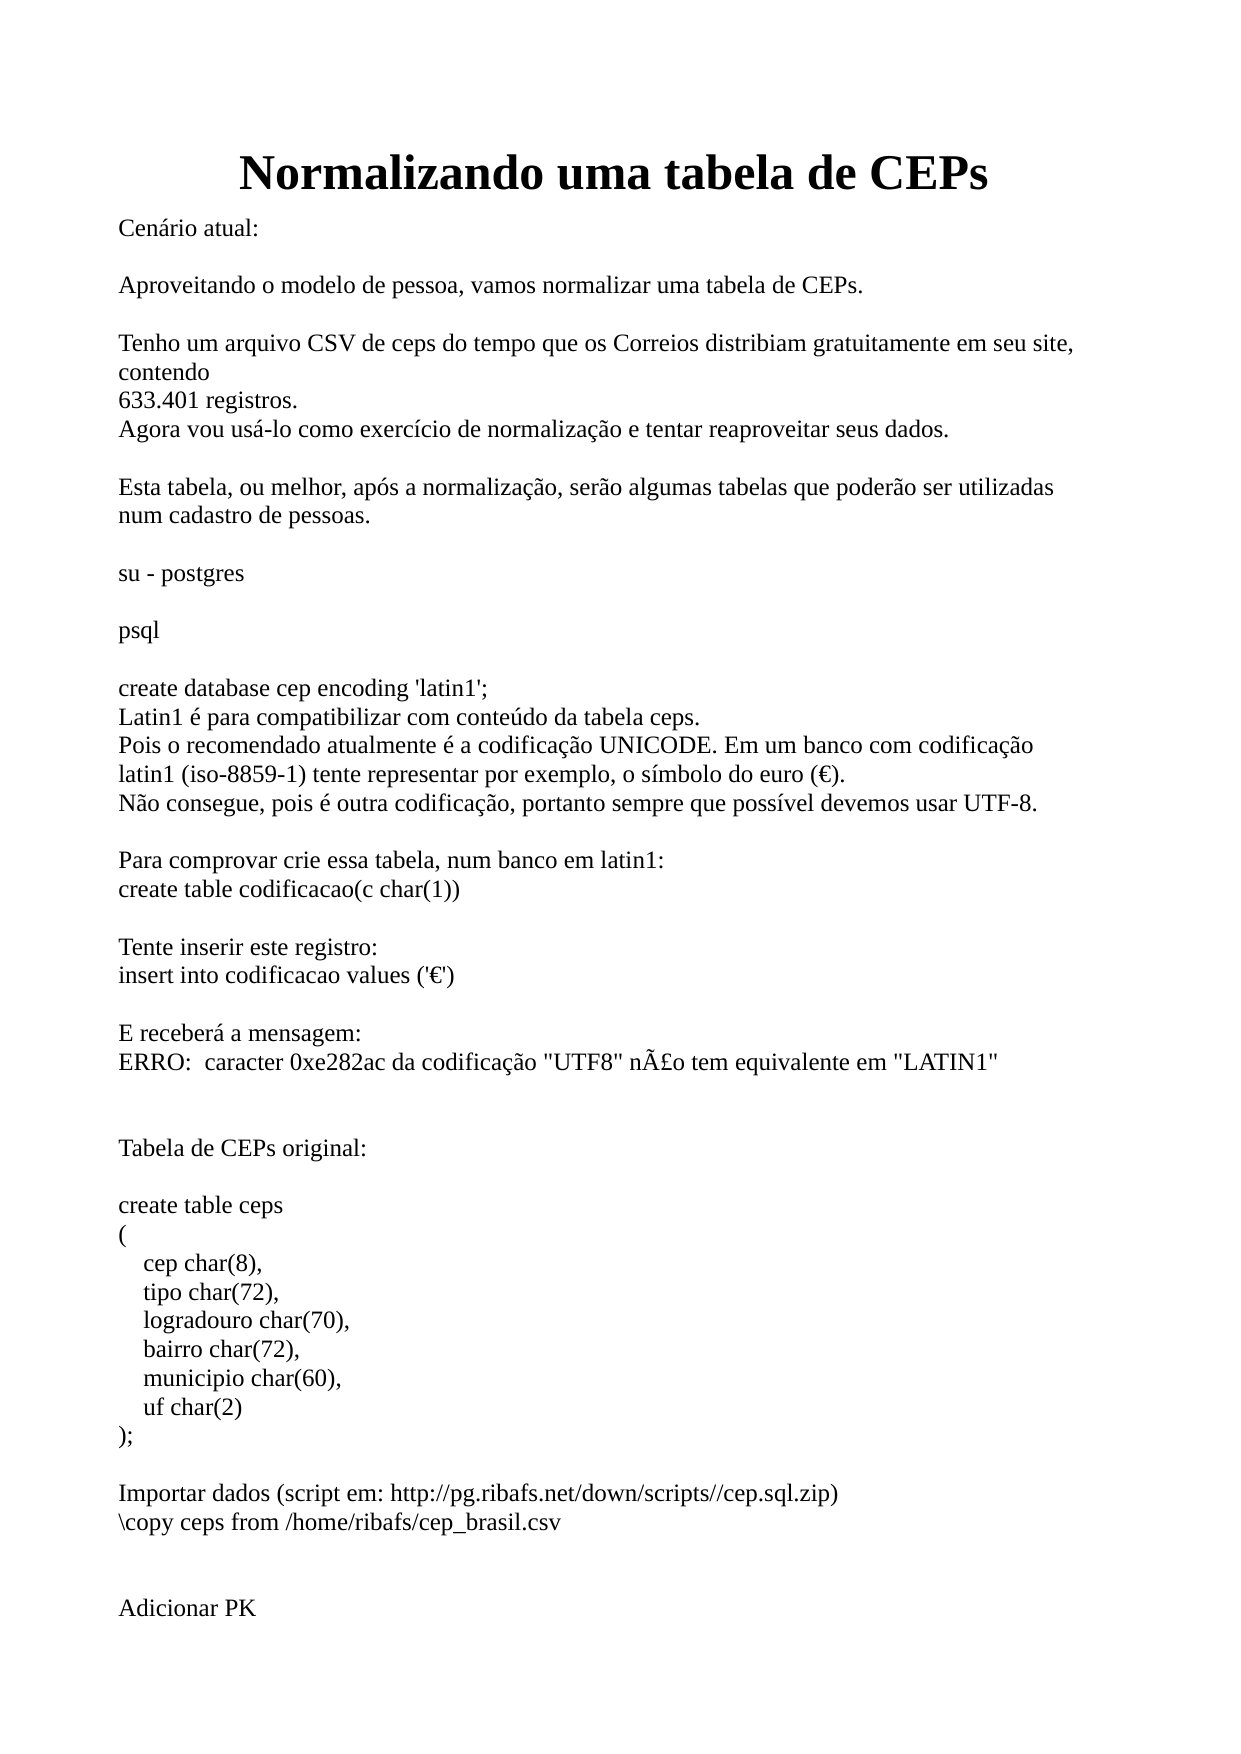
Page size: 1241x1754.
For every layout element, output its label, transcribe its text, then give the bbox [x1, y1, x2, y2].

text Cenário atual: Aproveitando o modelo de pessoa, vamos normalizar uma tabela de CEPs. Tenho um arquivo CSV de ceps do tempo que os Correios distribiam gratuitamente em seu site, contendo 633.401 registros. Agora vou usá-lo como exercício de normalização e tentar reaproveitar seus dados. Esta tabela, ou melhor, após a normalização, serão algumas tabelas que poderão ser utilizadas num cadastro de pessoas. su - postgres psql create database cep encoding 'latin1'; Latin1 é para compatibilizar com conteúdo da tabela ceps. Pois o recomendado atualmente é a codificação UNICODE. Em um banco com codificação latin1 (iso-8859-1) tente representar por exemplo, o símbolo do euro (€). Não consegue, pois é outra codificação, portanto sempre que possível devemos usar UTF-8. Para comprovar crie essa tabela, num banco em latin1: create table codificacao(c char(1)) Tente inserir este registro: insert into codificacao values ('€') E receberá a mensagem: ERRO: caracter 0xe282ac da codificação "UTF8" nÃ£o tem equivalente em "LATIN1" Tabela de CEPs original: create table ceps ( cep char(8), tipo char(72), logradouro char(70), bairro char(72), municipio char(60), uf char(2) ); Importar dados (script em: http://pg.ribafs.net/down/scripts//cep.sql.zip) \copy ceps from /home/ribafs/cep_brasil.csv Adicionar PK [118, 213, 1122, 1622]
subtitle Normalizando uma tabela de CEPs [118, 143, 1122, 201]
